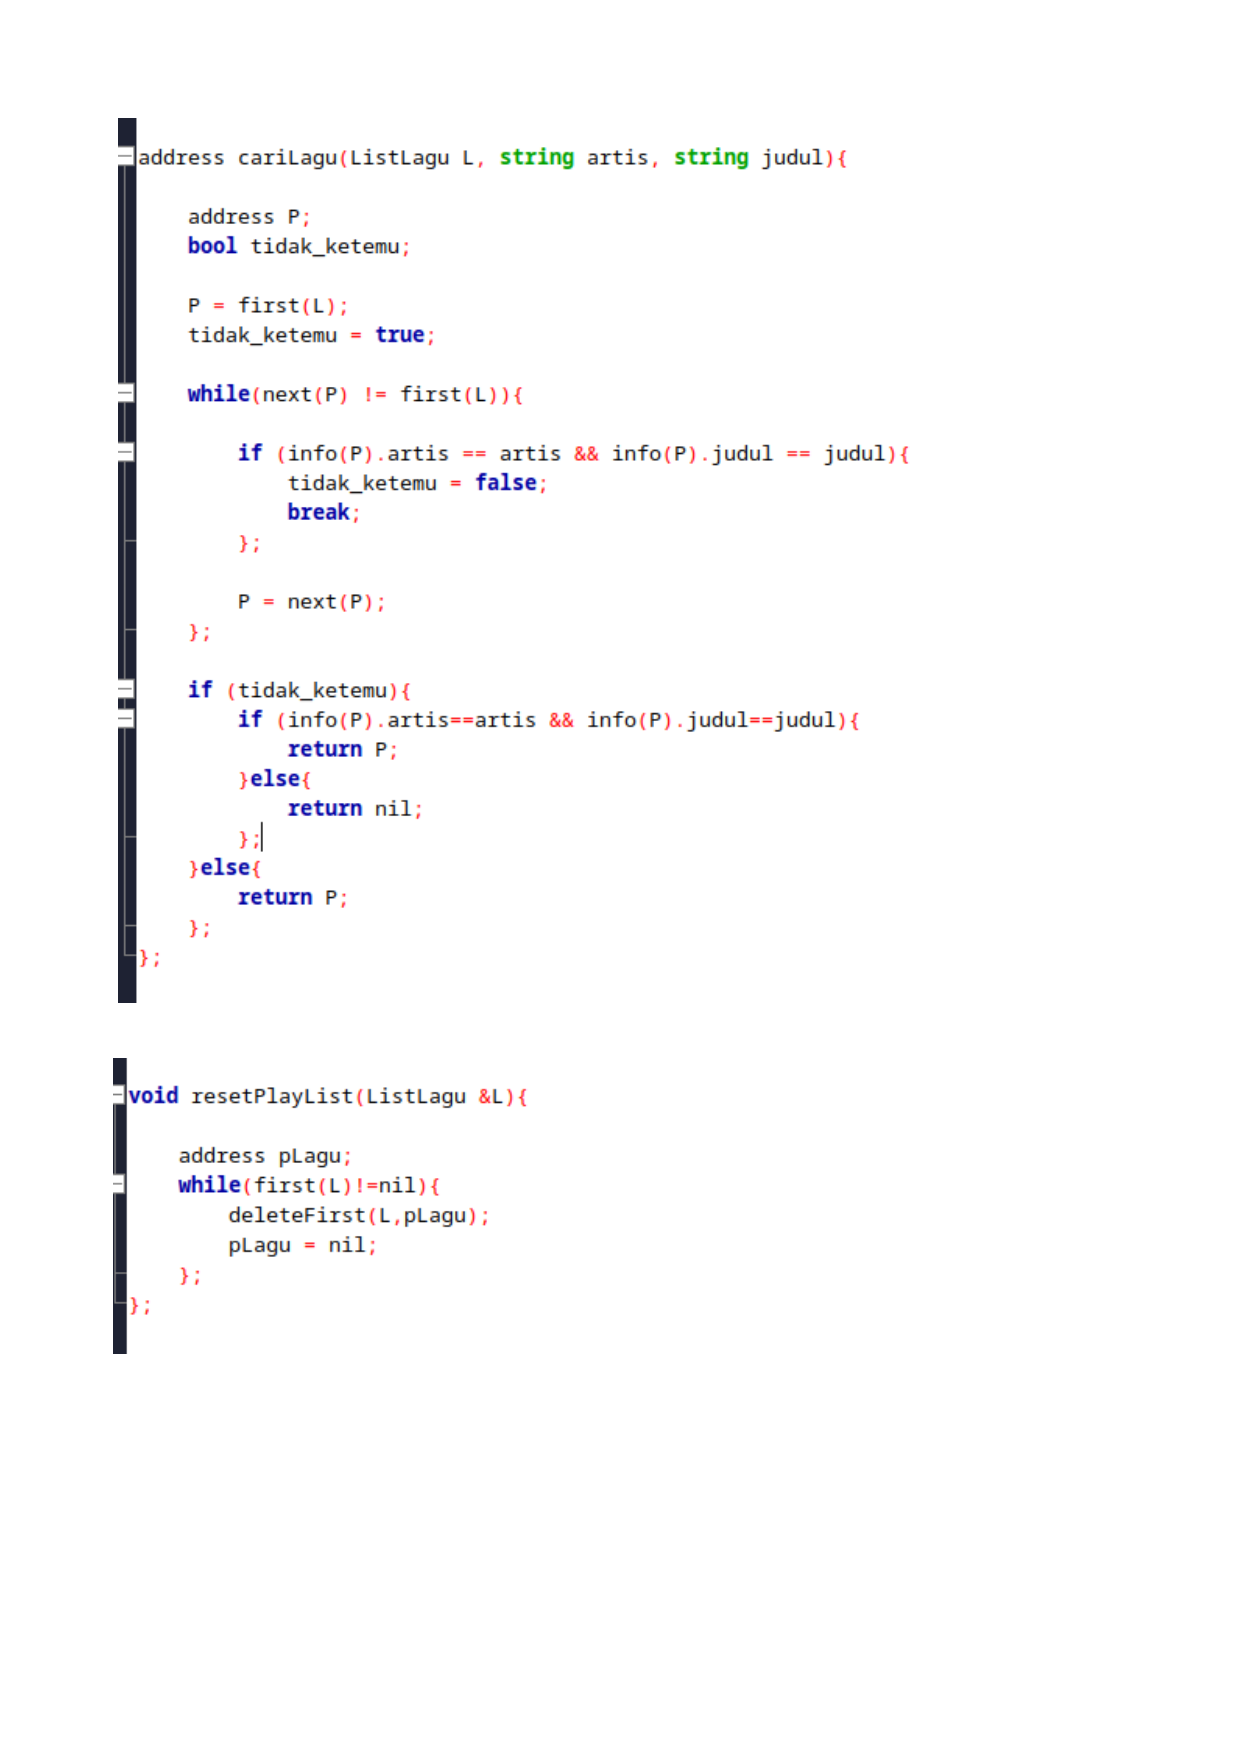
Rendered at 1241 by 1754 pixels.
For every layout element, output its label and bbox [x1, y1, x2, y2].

picture [113, 1058, 609, 1354]
picture [118, 118, 1123, 1003]
